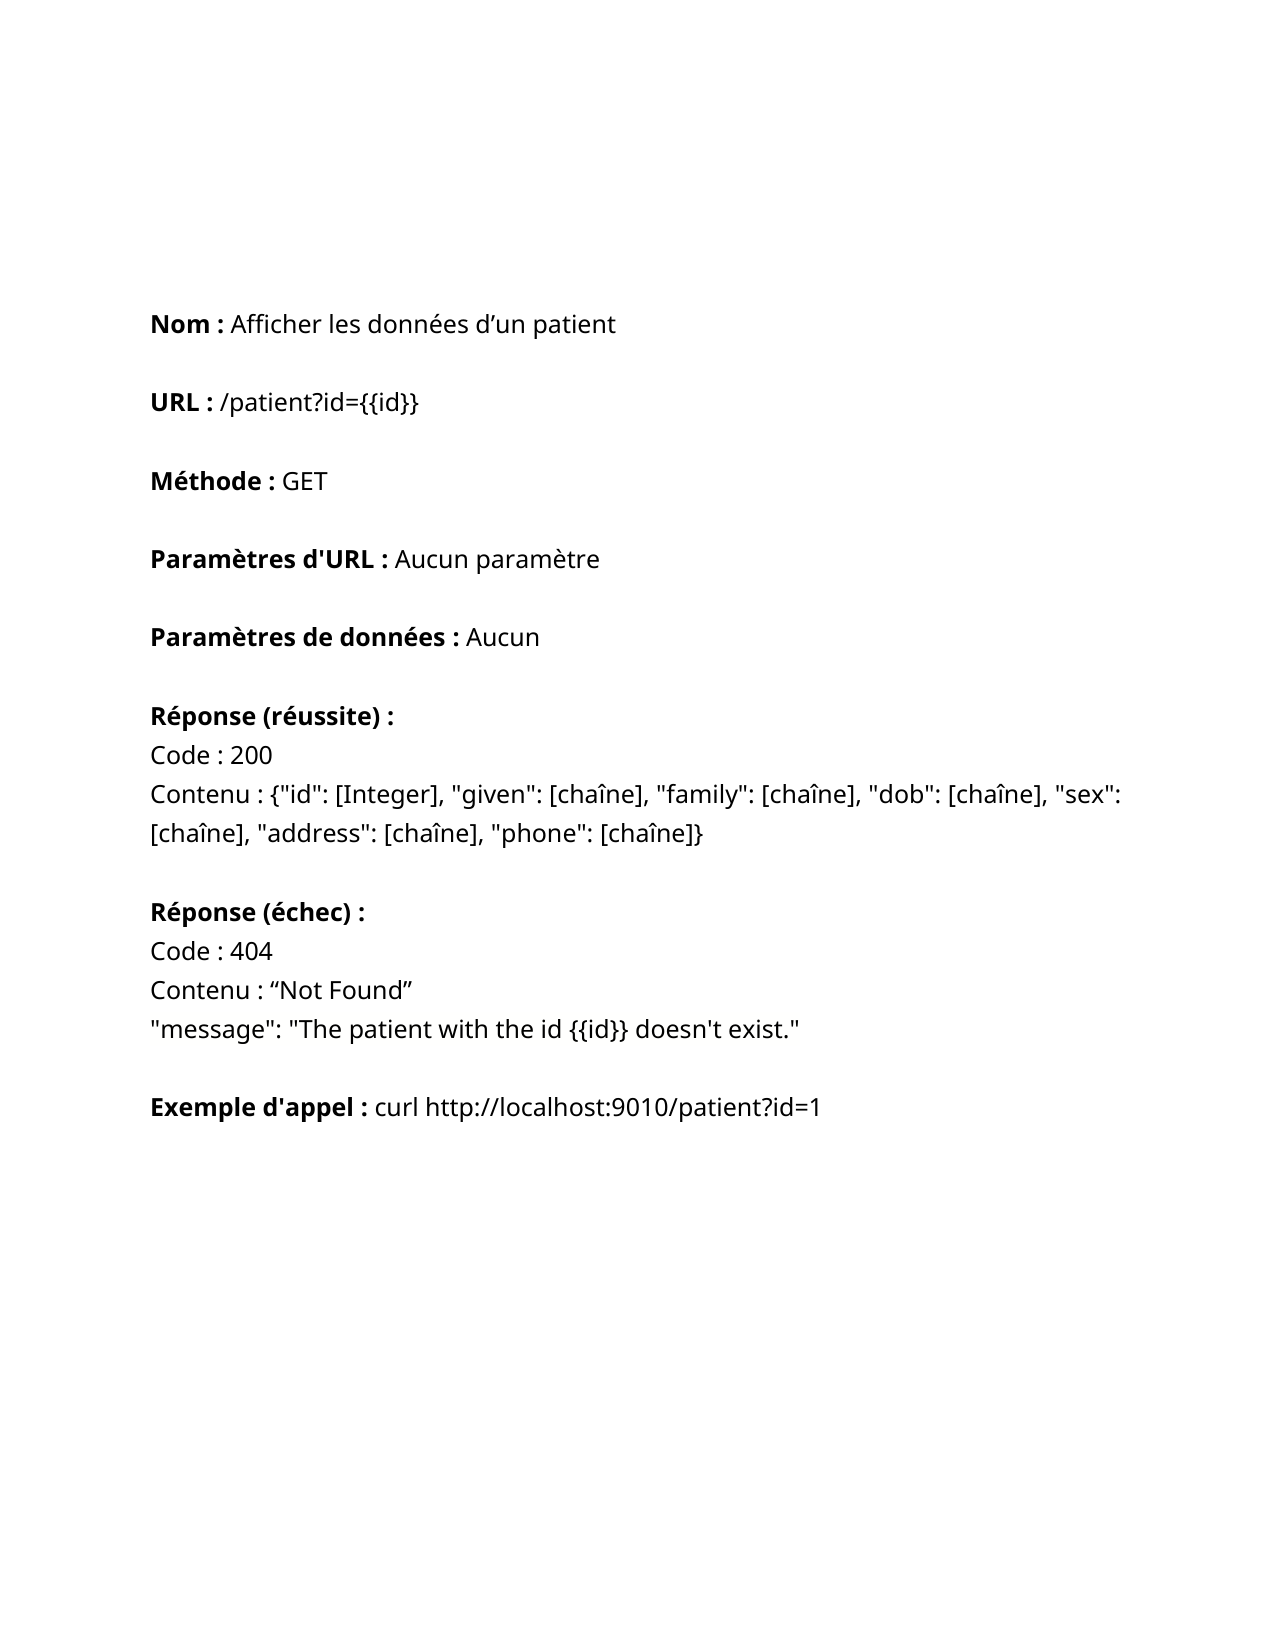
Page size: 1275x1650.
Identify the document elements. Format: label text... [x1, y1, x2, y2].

text "message": "The patient with the id {{id}} doesn't exist." [150, 1012, 1125, 1046]
text Méthode : GET [150, 463, 1125, 497]
text Contenu : {"id": [Integer], "given": [chaîne], "family": [chaîne], "dob": [chaîne], "sex": [chaîne], "address": [chaîne], "phone": [chaîne]} [150, 777, 1125, 850]
text Réponse (réussite) : [150, 698, 1125, 732]
text Code : 200 [150, 737, 1125, 772]
text URL : /patient?id={{id}} [150, 385, 1125, 419]
text Nom : Afficher les données d’un patient [150, 307, 1125, 341]
text Réponse (échec) : [150, 894, 1125, 928]
text Paramètres de données : Aucun [150, 620, 1125, 654]
text Exemple d'appel : curl http://localhost:9010/patient?id=1 [150, 1090, 1125, 1124]
text Paramètres d'URL : Aucun paramètre [150, 542, 1125, 576]
text Contenu : “Not Found” [150, 972, 1125, 1007]
text Code : 404 [150, 933, 1125, 967]
